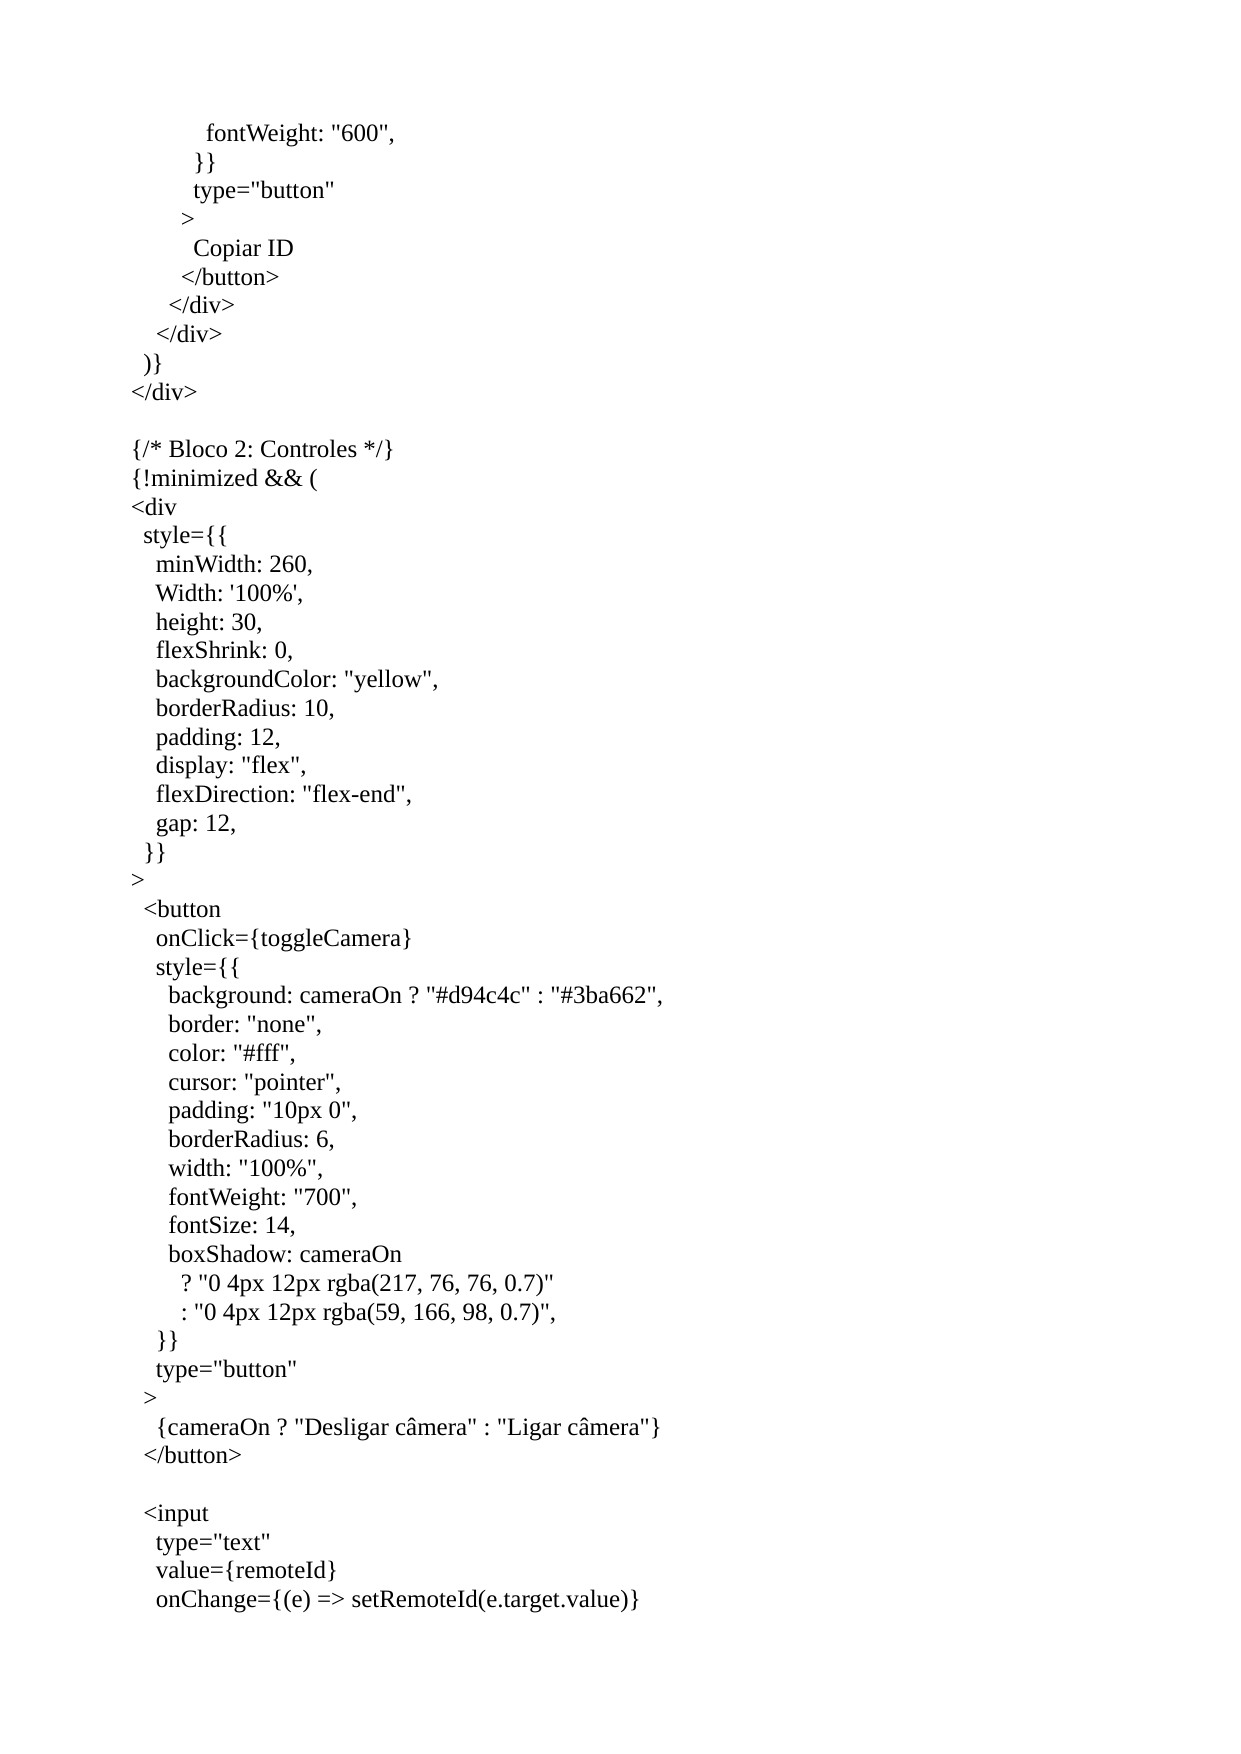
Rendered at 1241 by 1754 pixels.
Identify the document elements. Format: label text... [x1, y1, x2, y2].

text minWidth: 260, [118, 549, 1122, 578]
text > [118, 866, 1122, 894]
text color: "#fff", [118, 1038, 1122, 1067]
text onChange={(e) => setRemoteId(e.target.value)} [118, 1584, 1122, 1613]
text style={{ [118, 521, 1122, 549]
text display: "flex", [118, 751, 1122, 779]
text > [118, 1383, 1122, 1412]
text ? "0 4px 12px rgba(217, 76, 76, 0.7)" [118, 1268, 1122, 1297]
text backgroundColor: "yellow", [118, 664, 1122, 693]
text height: 30, [118, 607, 1122, 636]
text > [118, 204, 1122, 233]
text </button> [118, 262, 1122, 291]
text Width: '100%', [118, 578, 1122, 607]
text boxShadow: cameraOn [118, 1239, 1122, 1268]
text background: cameraOn ? "#d94c4c" : "#3ba662", [118, 981, 1122, 1009]
text {cameraOn ? "Desligar câmera" : "Ligar câmera"} [118, 1412, 1122, 1441]
text <div [118, 492, 1122, 521]
text type="button" [118, 1354, 1122, 1383]
text fontWeight: "600", [118, 118, 1122, 147]
text border: "none", [118, 1009, 1122, 1038]
text type="text" [118, 1527, 1122, 1556]
text fontSize: 14, [118, 1211, 1122, 1239]
text </div> [118, 291, 1122, 319]
text </div> [118, 377, 1122, 406]
text type="button" [118, 176, 1122, 204]
text {/* Bloco 2: Controles */} [118, 434, 1122, 463]
text onClick={toggleCamera} [118, 923, 1122, 952]
text padding: "10px 0", [118, 1096, 1122, 1124]
text <button [118, 894, 1122, 923]
text gap: 12, [118, 808, 1122, 837]
text value={remoteId} [118, 1556, 1122, 1584]
text : "0 4px 12px rgba(59, 166, 98, 0.7)", [118, 1297, 1122, 1326]
text borderRadius: 10, [118, 693, 1122, 722]
text }} [118, 1326, 1122, 1354]
text Copiar ID [118, 233, 1122, 262]
text {!minimized && ( [118, 463, 1122, 492]
text fontWeight: "700", [118, 1182, 1122, 1211]
text cursor: "pointer", [118, 1067, 1122, 1096]
text borderRadius: 6, [118, 1124, 1122, 1153]
text )} [118, 348, 1122, 377]
text flexDirection: "flex-end", [118, 779, 1122, 808]
text }} [118, 147, 1122, 176]
text flexShrink: 0, [118, 636, 1122, 664]
text <input [118, 1498, 1122, 1527]
text padding: 12, [118, 722, 1122, 751]
text width: "100%", [118, 1153, 1122, 1182]
text </div> [118, 319, 1122, 348]
text }} [118, 837, 1122, 866]
text style={{ [118, 952, 1122, 981]
text </button> [118, 1441, 1122, 1469]
